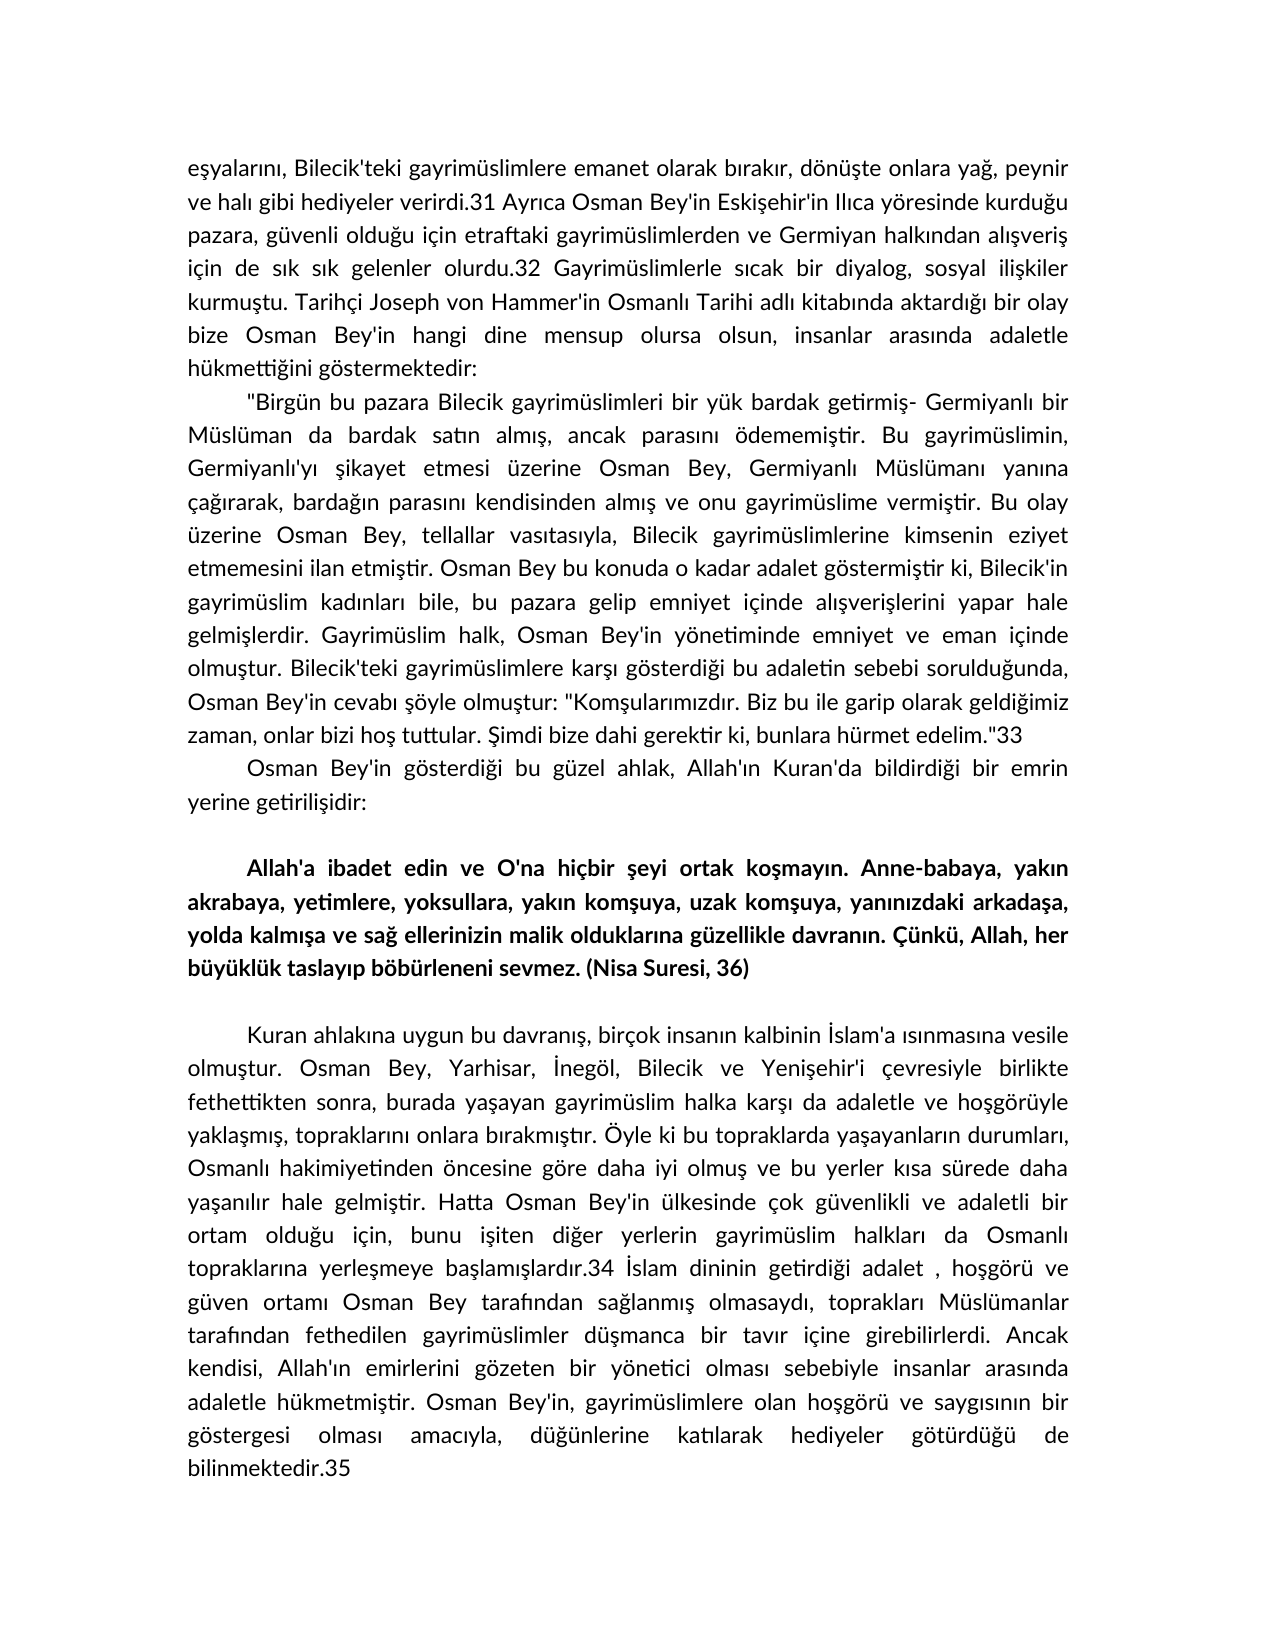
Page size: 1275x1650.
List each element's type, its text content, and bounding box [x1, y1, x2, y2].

text eşyalarını, Bilecik'teki gayrimüslimlere emanet olarak bırakır, dönüşte onlara yağ, peynir ve halı gibi hediyeler verirdi.31 Ayrıca Osman Bey'in Eskişehir'in Ilıca yöresinde kurduğu pazara, güvenli olduğu için etraftaki gayrimüslimlerden ve Germiyan halkından alışveriş için de sık sık gelenler olurdu.32 Gayrimüslimlerle sıcak bir diyalog, sosyal ilişkiler kurmuştu. Tarihçi Joseph von Hammer'in Osmanlı Tarihi adlı kitabında aktardığı bir olay bize Osman Bey'in hangi dine mensup olursa olsun, insanlar arasında adaletle hükmettiğini göstermektedir: [187, 150, 1070, 383]
text "Birgün bu pazara Bilecik gayrimüslimleri bir yük bardak getirmiş- Germiyanlı bir Müslüman da bardak satın almış, ancak parasını ödememiştir. Bu gayrimüslimin, Germiyanlı'yı şikayet etmesi üzerine Osman Bey, Germiyanlı Müslümanı yanına çağırarak, bardağın parasını kendisinden almış ve onu gayrimüslime vermiştir. Bu olay üzerine Osman Bey, tellallar vasıtasıyla, Bilecik gayrimüslimlerine kimsenin eziyet etmemesini ilan etmiştir. Osman Bey bu konuda o kadar adalet göstermiştir ki, Bilecik'in gayrimüslim kadınları bile, bu pazara gelip emniyet içinde alışverişlerini yapar hale gelmişlerdir. Gayrimüslim halk, Osman Bey'in yönetiminde emniyet ve eman içinde olmuştur. Bilecik'teki gayrimüslimlere karşı gösterdiği bu adaletin sebebi sorulduğunda, Osman Bey'in cevabı şöyle olmuştur: "Komşularımızdır. Biz bu ile garip olarak geldiğimiz zaman, onlar bizi hoş tuttular. Şimdi bize dahi gerektir ki, bunlara hürmet edelim."33 [187, 383, 1070, 750]
text Osman Bey'in gösterdiği bu güzel ahlak, Allah'ın Kuran'da bildirdiği bir emrin yerine getirilişidir: [187, 750, 1070, 817]
text Kuran ahlakına uygun bu davranış, birçok insanın kalbinin İslam'a ısınmasına vesile olmuştur. Osman Bey, Yarhisar, İnegöl, Bilecik ve Yenişehir'i çevresiyle birlikte fethettikten sonra, burada yaşayan gayrimüslim halka karşı da adaletle ve hoşgörüyle yaklaşmış, topraklarını onlara bırakmıştır. Öyle ki bu topraklarda yaşayanların durumları, Osmanlı hakimiyetinden öncesine göre daha iyi olmuş ve bu yerler kısa sürede daha yaşanılır hale gelmiştir. Hatta Osman Bey'in ülkesinde çok güvenlikli ve adaletli bir ortam olduğu için, bunu işiten diğer yerlerin gayrimüslim halkları da Osmanlı topraklarına yerleşmeye başlamışlardır.34 İslam dininin getirdiği adalet , hoşgörü ve güven ortamı Osman Bey tarafından sağlanmış olmasaydı, toprakları Müslümanlar tarafından fethedilen gayrimüslimler düşmanca bir tavır içine girebilirlerdi. Ancak kendisi, Allah'ın emirlerini gözeten bir yönetici olması sebebiyle insanlar arasında adaletle hükmetmiştir. Osman Bey'in, gayrimüslimlere olan hoşgörü ve saygısının bir göstergesi olması amacıyla, düğünlerine katılarak hediyeler götürdüğü de bilinmektedir.35 [187, 1017, 1070, 1483]
text Allah'a ibadet edin ve O'na hiçbir şeyi ortak koşmayın. Anne-babaya, yakın akrabaya, yetimlere, yoksullara, yakın komşuya, uzak komşuya, yanınızdaki arkadaşa, yolda kalmışa ve sağ ellerinizin malik olduklarına güzellikle davranın. Çünkü, Allah, her büyüklük taslayıp böbürleneni sevmez. (Nisa Suresi, 36) [187, 850, 1070, 983]
